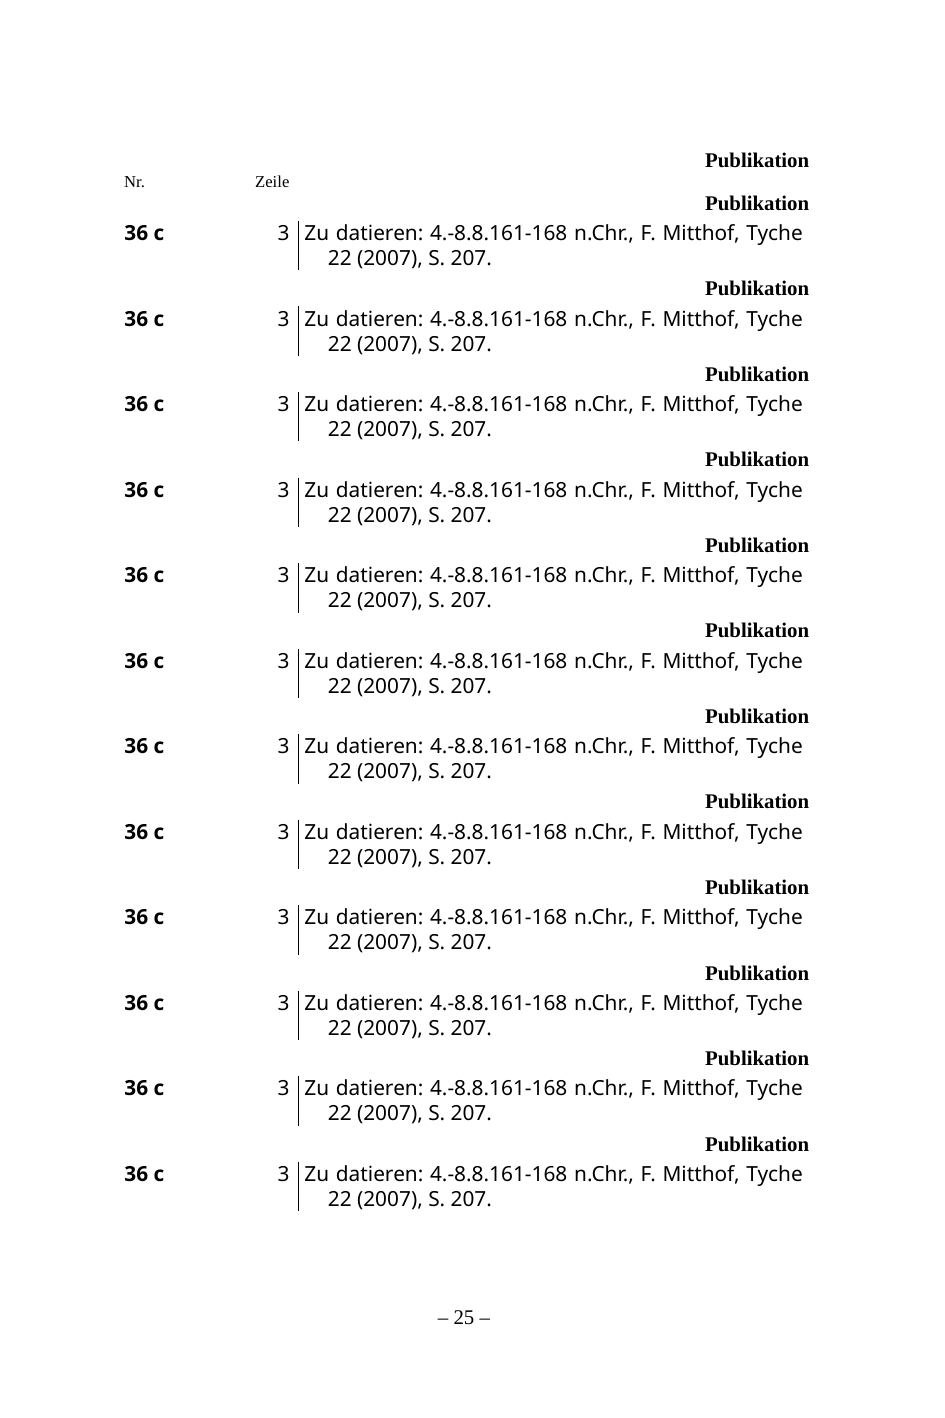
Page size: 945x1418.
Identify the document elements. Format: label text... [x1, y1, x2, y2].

table_header 3 [207, 221, 298, 270]
table_header 36 c [118, 221, 207, 270]
table_header Zu datieren: 4.-8.8.161-168 n.Chr., F. Mitthof, Tyche 22 (2007), S. 207. [299, 820, 809, 869]
table_header 36 c [118, 905, 207, 954]
table_header Zu datieren: 4.-8.8.161-168 n.Chr., F. Mitthof, Tyche 22 (2007), S. 207. [299, 306, 809, 356]
subtitle Publikation [118, 191, 809, 215]
table_header Zu datieren: 4.-8.8.161-168 n.Chr., F. Mitthof, Tyche 22 (2007), S. 207. [299, 991, 809, 1040]
table_header 3 [207, 1076, 298, 1126]
table_header 3 [207, 563, 298, 612]
subtitle Publikation [118, 618, 809, 642]
table_header 36 c [118, 478, 207, 527]
table_header 3 [207, 392, 298, 441]
table_header 36 c [118, 820, 207, 869]
subtitle Publikation [118, 1132, 809, 1156]
table_header 36 c [118, 306, 207, 356]
subtitle Publikation [118, 1046, 809, 1070]
table_header Zu datieren: 4.-8.8.161-168 n.Chr., F. Mitthof, Tyche 22 (2007), S. 207. [299, 392, 809, 441]
table_header 3 [207, 649, 298, 698]
table_header Zu datieren: 4.-8.8.161-168 n.Chr., F. Mitthof, Tyche 22 (2007), S. 207. [299, 649, 809, 698]
table_header 36 c [118, 1162, 207, 1211]
table_header 36 c [118, 734, 207, 783]
subtitle Publikation [118, 447, 809, 471]
table_header Zu datieren: 4.-8.8.161-168 n.Chr., F. Mitthof, Tyche 22 (2007), S. 207. [299, 1076, 809, 1126]
table_header 3 [207, 478, 298, 527]
table_header 3 [207, 820, 298, 869]
table_header Zu datieren: 4.-8.8.161-168 n.Chr., F. Mitthof, Tyche 22 (2007), S. 207. [299, 478, 809, 527]
subtitle Publikation [118, 362, 809, 386]
table_header 3 [207, 306, 298, 356]
table_header 3 [207, 991, 298, 1040]
subtitle Publikation [118, 704, 809, 728]
table_header 36 c [118, 1076, 207, 1126]
table_header 3 [207, 734, 298, 783]
table_header 3 [207, 1162, 298, 1211]
subtitle Publikation [118, 875, 809, 899]
table_header Zu datieren: 4.-8.8.161-168 n.Chr., F. Mitthof, Tyche 22 (2007), S. 207. [299, 221, 809, 270]
subtitle Publikation [118, 789, 809, 813]
table_header 3 [207, 905, 298, 954]
subtitle Publikation [118, 276, 809, 300]
table_header Zu datieren: 4.-8.8.161-168 n.Chr., F. Mitthof, Tyche 22 (2007), S. 207. [299, 905, 809, 954]
table_header Zu datieren: 4.-8.8.161-168 n.Chr., F. Mitthof, Tyche 22 (2007), S. 207. [299, 563, 809, 612]
table_header 36 c [118, 991, 207, 1040]
table_header 36 c [118, 392, 207, 441]
subtitle Publikation [118, 533, 809, 557]
subtitle Publikation [118, 961, 809, 984]
table_header 36 c [118, 649, 207, 698]
table_header Zu datieren: 4.-8.8.161-168 n.Chr., F. Mitthof, Tyche 22 (2007), S. 207. [299, 734, 809, 783]
table_header 36 c [118, 563, 207, 612]
table_header Zu datieren: 4.-8.8.161-168 n.Chr., F. Mitthof, Tyche 22 (2007), S. 207. [299, 1162, 809, 1211]
